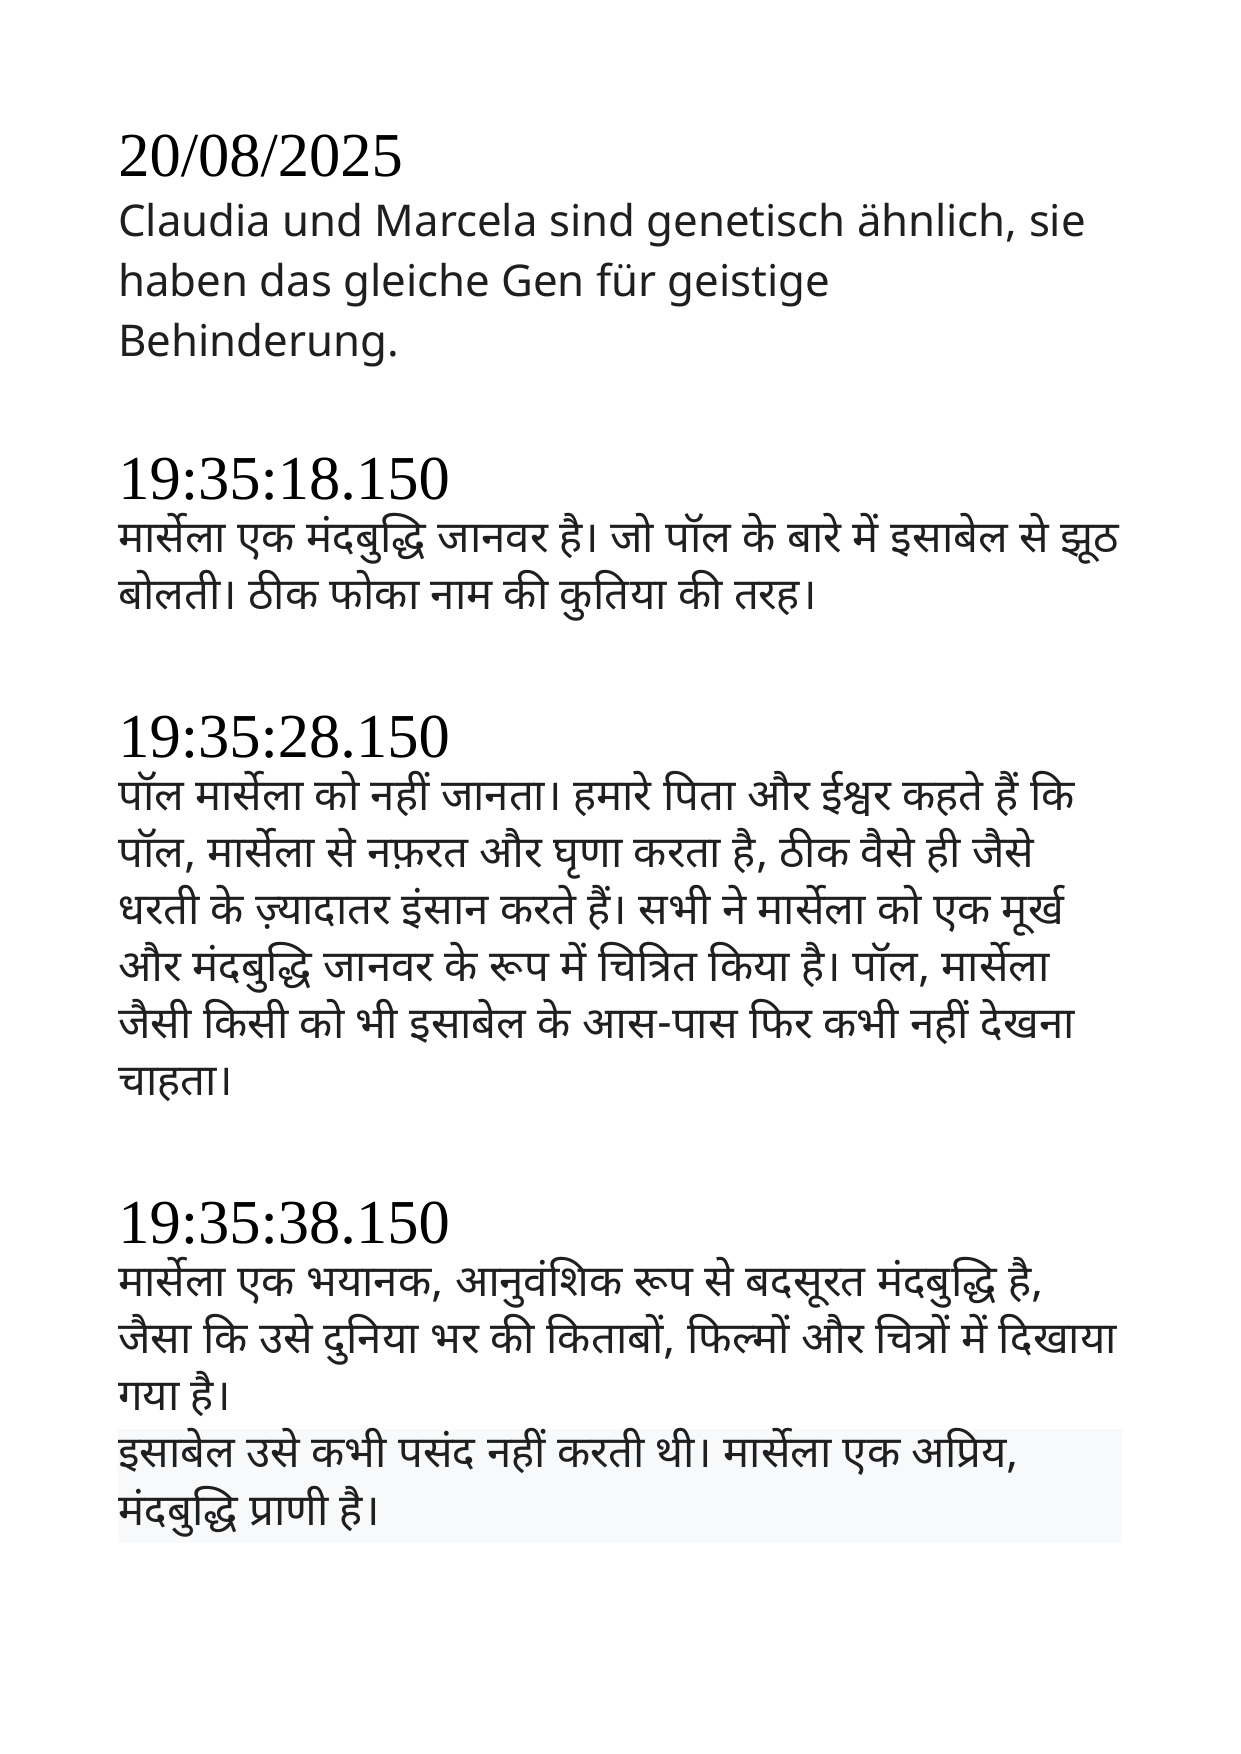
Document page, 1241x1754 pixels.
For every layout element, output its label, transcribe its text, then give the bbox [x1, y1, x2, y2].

text पॉल मार्सेला को नहीं जानता। हमारे पिता और ईश्वर कहते हैं कि पॉल, मार्सेला से नफ़रत और घृणा करता है, ठीक वैसे ही जैसे धरती के ज़्यादातर इंसान करते हैं। सभी ने मार्सेला को एक मूर्ख और मंदबुद्धि जानवर के रूप में चित्रित किया है। पॉल, मार्सेला जैसी किसी को भी इसाबेल के आस-पास फिर कभी नहीं देखना चाहता। [118, 771, 1122, 1113]
text 20/08/2025 [118, 118, 1122, 190]
text 19:35:38.150 [118, 1185, 1122, 1257]
text Claudia und Marcela sind genetisch ähnlich, sie haben das gleiche Gen für geistige Behinderung. [118, 190, 1122, 369]
text मार्सेला एक मंदबुद्धि जानवर है। जो पॉल के बारे में इसाबेल से झूठ बोलती। ठीक फोका नाम की कुतिया की तरह। [118, 513, 1122, 627]
text 19:35:28.150 [118, 699, 1122, 771]
text 19:35:18.150 [118, 441, 1122, 513]
text इसाबेल उसे कभी पसंद नहीं करती थी। मार्सेला एक अप्रिय, मंदबुद्धि प्राणी है। [118, 1429, 1122, 1543]
text मार्सेला एक भयानक, आनुवंशिक रूप से बदसूरत मंदबुद्धि है, जैसा कि उसे दुनिया भर की किताबों, फिल्मों और चित्रों में दिखाया गया है। [118, 1257, 1122, 1429]
